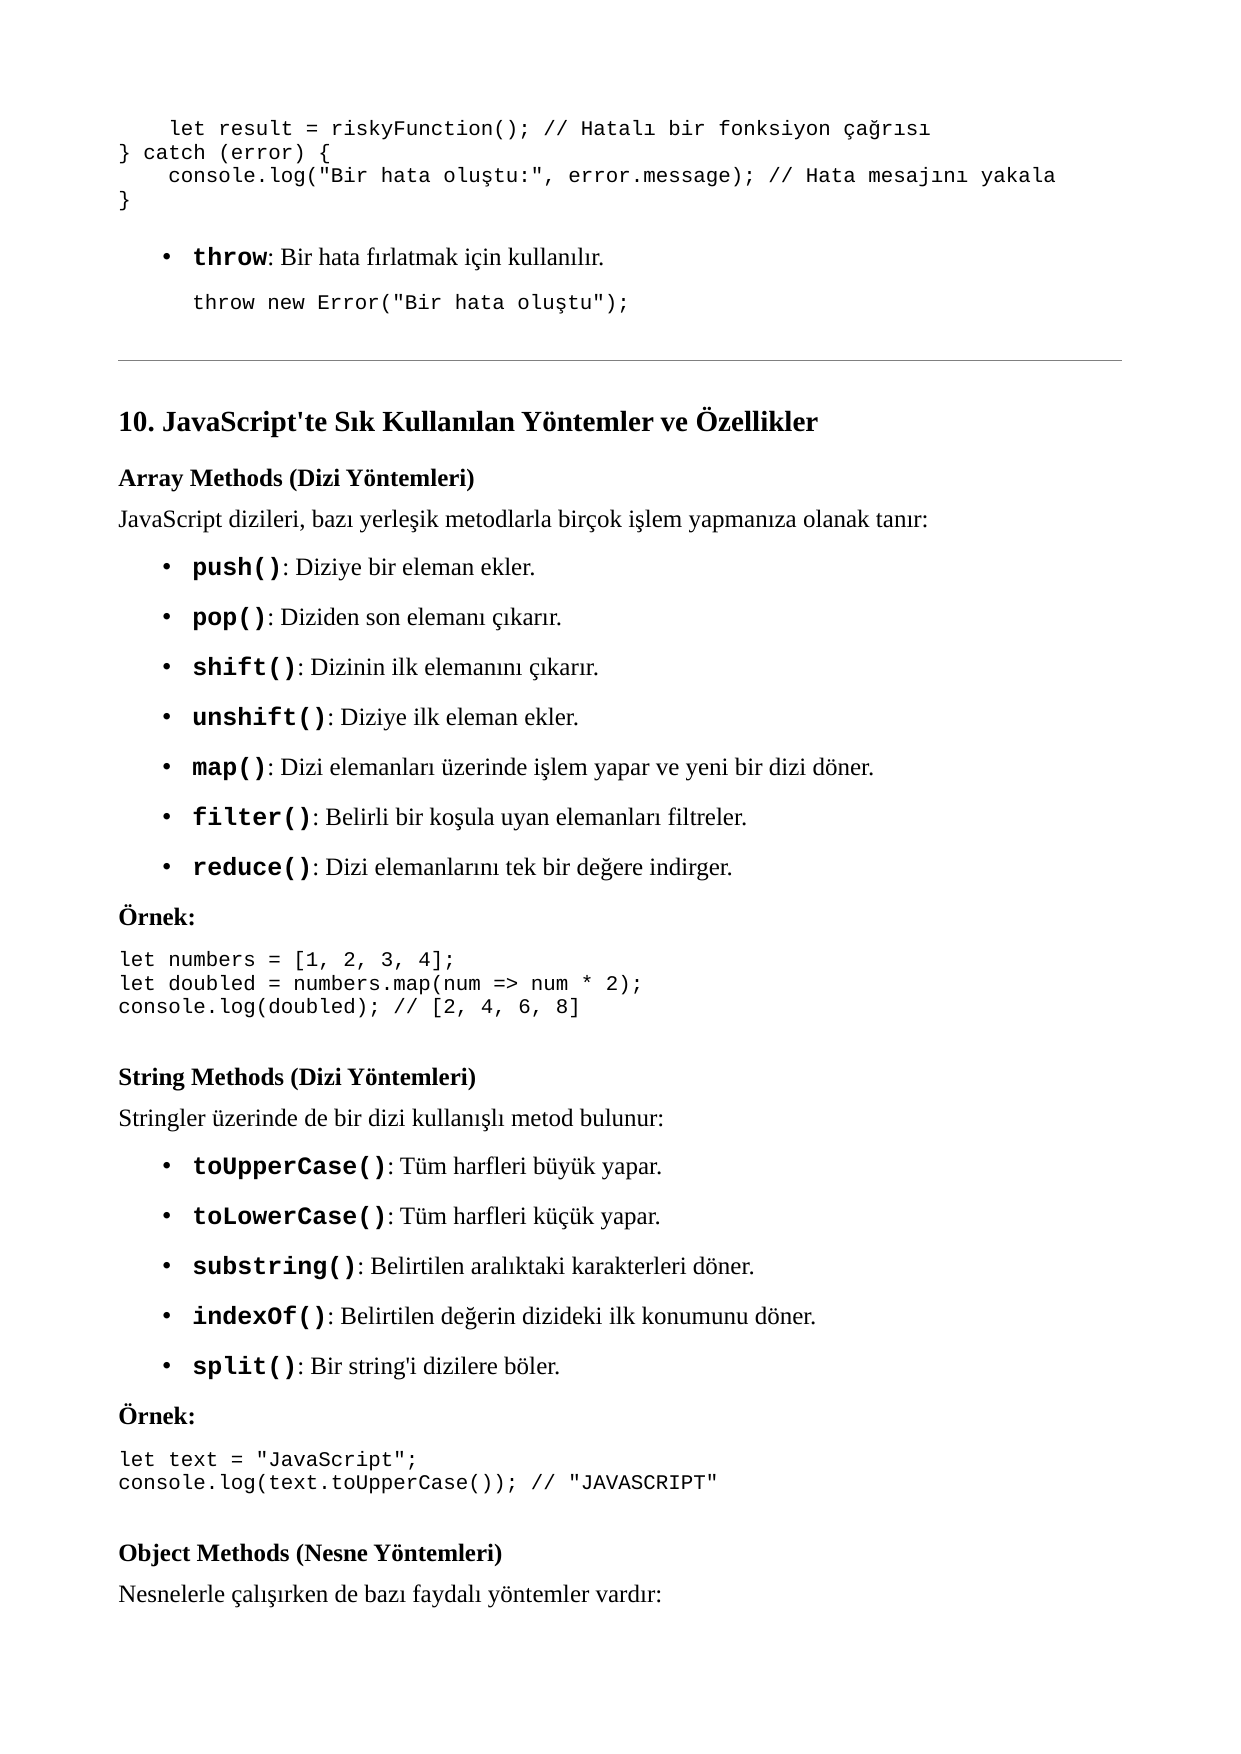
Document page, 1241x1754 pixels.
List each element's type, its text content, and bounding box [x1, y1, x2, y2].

text Nesnelerle çalışırken de bazı faydalı yöntemler vardır: [118, 1579, 1122, 1608]
list substring(): Belirtilen aralıktaki karakterleri döner. [162, 1251, 1122, 1282]
text JavaScript dizileri, bazı yerleşik metodlarla birçok işlem yapmanıza olanak tanır: [118, 504, 1122, 533]
subtitle 10. JavaScript'te Sık Kullanılan Yöntemler ve Özellikler [118, 404, 1122, 438]
text console.log(text.toUpperCase()); // "JAVASCRIPT" [118, 1472, 1122, 1496]
list shift(): Dizinin ilk elemanını çıkarır. [162, 652, 1122, 682]
text let text = "JavaScript"; [118, 1448, 1122, 1472]
list toLowerCase(): Tüm harfleri küçük yapar. [162, 1201, 1122, 1232]
list reduce(): Dizi elemanlarını tek bir değere indirger. [162, 852, 1122, 882]
list pop(): Diziden son elemanı çıkarır. [162, 602, 1122, 632]
text Örnek: [118, 902, 1122, 930]
subtitle Object Methods (Nesne Yöntemleri) [118, 1538, 1122, 1567]
text let result = riskyFunction(); // Hatalı bir fonksiyon çağrısı [118, 118, 1122, 142]
text } catch (error) { [118, 142, 1122, 165]
text console.log("Bir hata oluştu:", error.message); // Hata mesajını yakala [118, 165, 1122, 189]
list split(): Bir string'i dizilere böler. [162, 1351, 1122, 1382]
list toUpperCase(): Tüm harfleri büyük yapar. [162, 1151, 1122, 1182]
text Stringler üzerinde de bir dizi kullanışlı metod bulunur: [118, 1103, 1122, 1132]
list push(): Diziye bir eleman ekler. [162, 552, 1122, 582]
list map(): Dizi elemanları üzerinde işlem yapar ve yeni bir dizi döner. [162, 752, 1122, 782]
list throw new Error("Bir hata oluştu"); [162, 292, 1122, 316]
text let numbers = [1, 2, 3, 4]; [118, 949, 1122, 973]
list filter(): Belirli bir koşula uyan elemanları filtreler. [162, 802, 1122, 832]
subtitle Array Methods (Dizi Yöntemleri) [118, 463, 1122, 491]
text console.log(doubled); // [2, 4, 6, 8] [118, 996, 1122, 1020]
list throw: Bir hata fırlatmak için kullanılır. [162, 242, 1122, 273]
subtitle String Methods (Dizi Yöntemleri) [118, 1062, 1122, 1091]
text } [118, 189, 1122, 213]
list unshift(): Diziye ilk eleman ekler. [162, 702, 1122, 732]
text let doubled = numbers.map(num => num * 2); [118, 973, 1122, 996]
list indexOf(): Belirtilen değerin dizideki ilk konumunu döner. [162, 1301, 1122, 1332]
text Örnek: [118, 1401, 1122, 1430]
